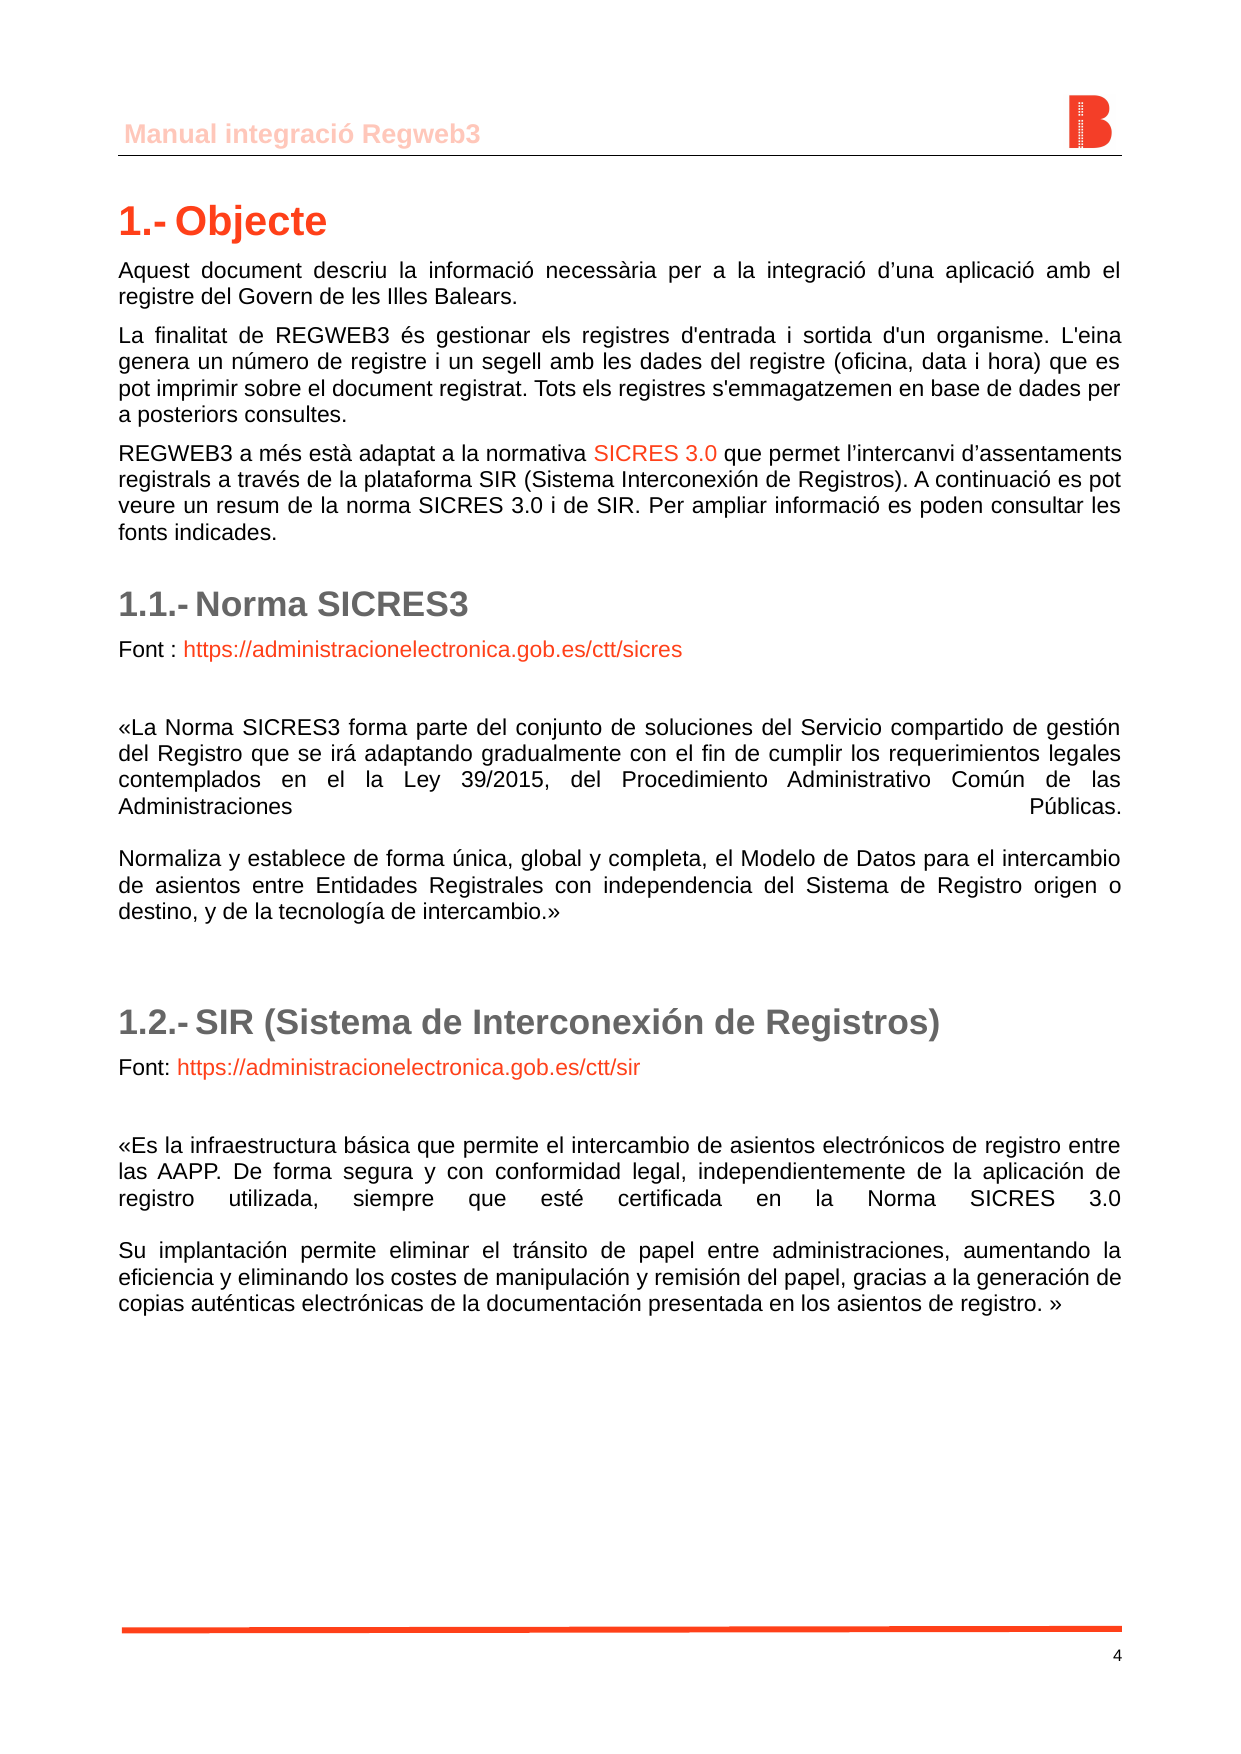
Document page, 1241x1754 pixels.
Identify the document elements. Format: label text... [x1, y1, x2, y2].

text «Es la infraestructura básica que permite el intercambio de asientos electrónicos de registro entre las AAPP. De forma segura y con conformidad legal, independientemente de la aplicación de registro utilizada, siempre que esté certificada en la Norma SICRES 3.0 Su implantación permite eliminar el tránsito de papel entre administraciones, aumentando la eficiencia y eliminando los costes de manipulación y remisión del papel, gracias a la generación de copias auténticas electrónicas de la documentación presentada en los asientos de registro. » [118, 1132, 1122, 1316]
text REGWEB3 a més està adaptat a la normativa SICRES 3.0 que permet l’intercanvi d’assentaments registrals a través de la plataforma SIR (Sistema Interconexión de Registros). A continuació es pot veure un resum de la norma SICRES 3.0 i de SIR. Per ampliar informació es poden consultar les fonts indicades. [118, 440, 1122, 545]
text Aquest document descriu la informació necessària per a la integració d’una aplicació amb el registre del Govern de les Illes Balears. [118, 257, 1122, 309]
subtitle Objecte [118, 196, 1122, 244]
picture [1063, 94, 1117, 150]
text «La Norma SICRES3 forma parte del conjunto de soluciones del Servicio compartido de gestión del Registro que se irá adaptando gradualmente con el fin de cumplir los requerimientos legales contemplados en el la Ley 39/2015, del Procedimiento Administrativo Común de las Administraciones Públicas. Normaliza y establece de forma única, global y completa, el Modelo de Datos para el intercambio de asientos entre Entidades Registrales con independencia del Sistema de Registro origen o destino, y de la tecnología de intercambio.» [118, 714, 1122, 924]
text Font: https://administracionelectronica.gob.es/ctt/sir [118, 1054, 1122, 1080]
text La finalitat de REGWEB3 és gestionar els registres d'entrada i sortida d'un organisme. L'eina genera un número de registre i un segell amb les dades del registre (oficina, data i hora) que es pot imprimir sobre el document registrat. Tots els registres s'emmagatzemen en base de dades per a posteriors consultes. [118, 322, 1122, 427]
subtitle Norma SICRES3 [118, 583, 1122, 623]
subtitle SIR (Sistema de Interconexión de Registros) [118, 1001, 1122, 1042]
text Font : https://administracionelectronica.gob.es/ctt/sicres [118, 636, 1122, 662]
